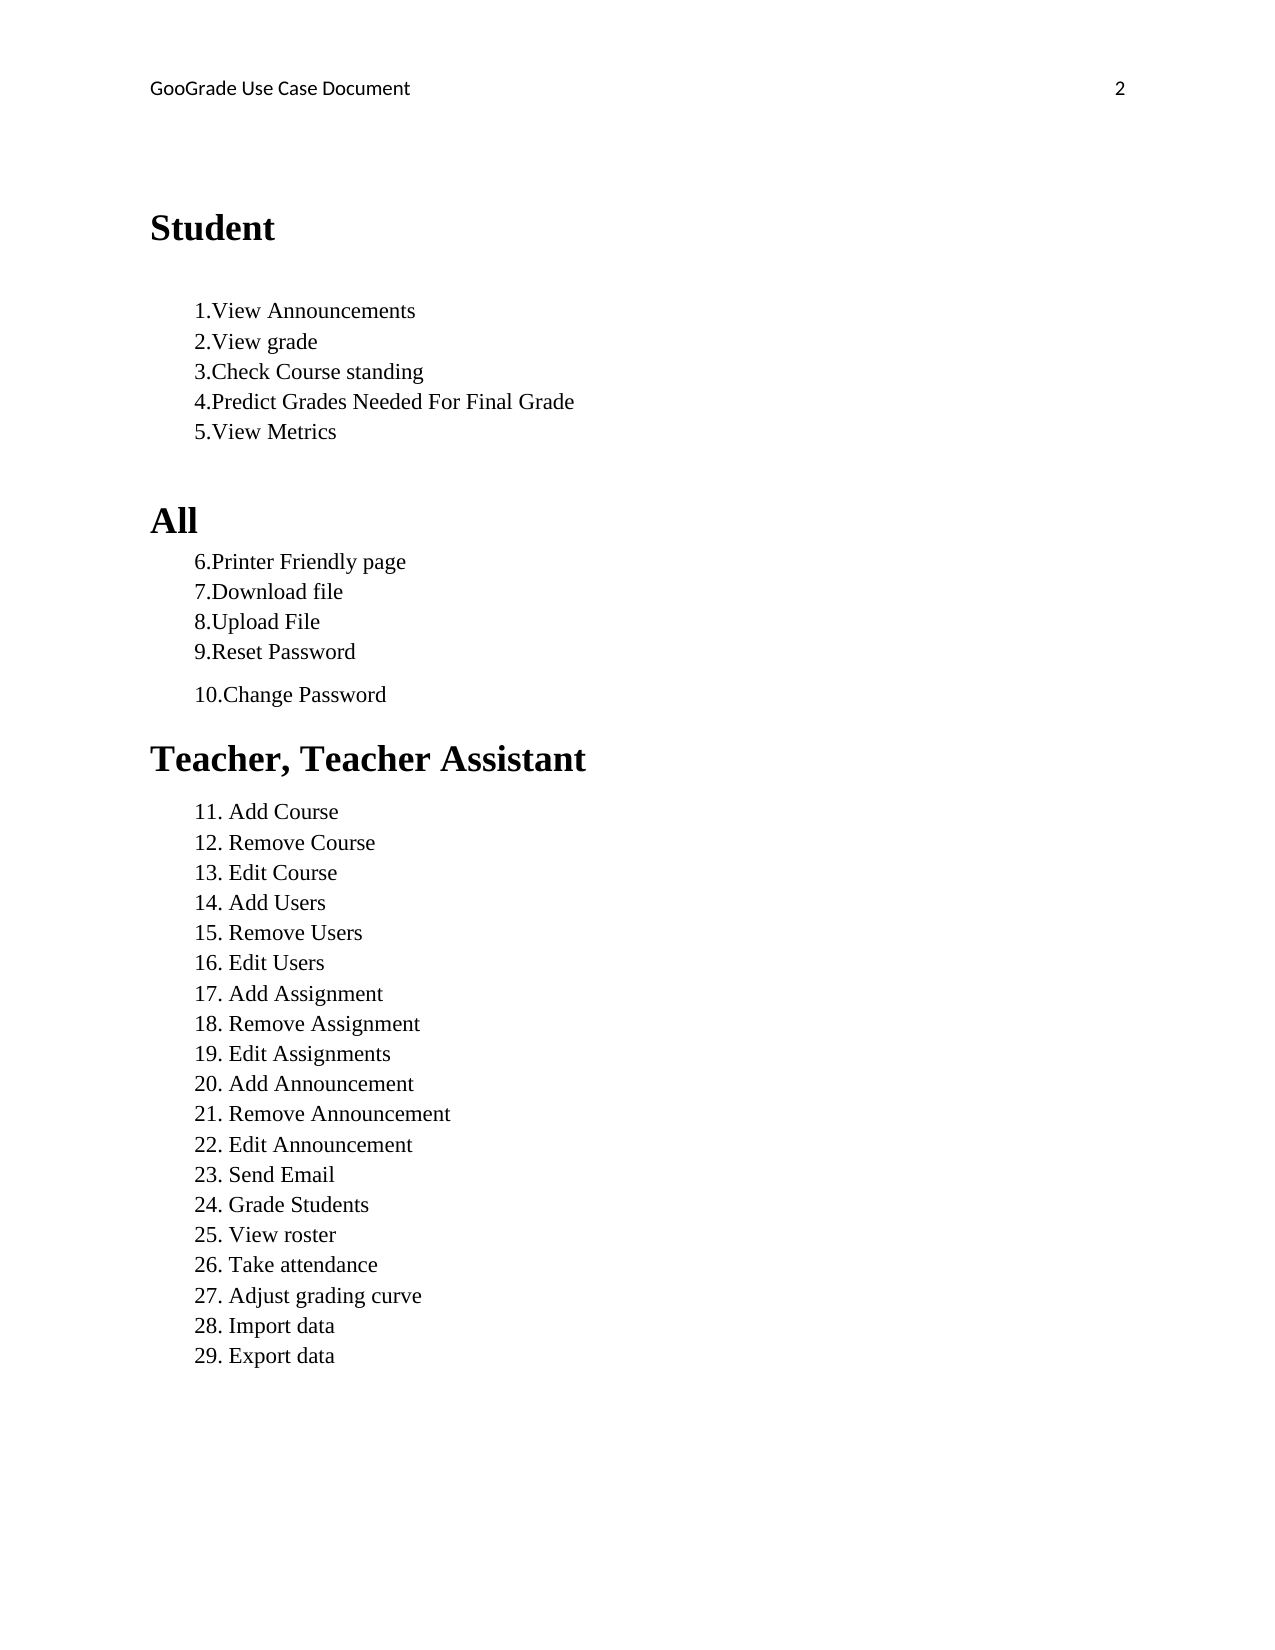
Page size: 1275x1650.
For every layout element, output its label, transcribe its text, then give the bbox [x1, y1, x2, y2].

list View Metrics [194, 418, 1125, 445]
list Upload File [194, 608, 1125, 634]
list Remove Users [194, 919, 1125, 946]
list Grade Students [194, 1191, 1125, 1217]
list Edit Announcement [194, 1131, 1125, 1157]
list Adjust grading curve [194, 1282, 1125, 1308]
list Check Course standing [194, 358, 1125, 384]
subtitle Teacher, Teacher Assistant [150, 736, 1125, 779]
list Import data [194, 1312, 1125, 1338]
list Printer Friendly page [194, 548, 1125, 574]
list View roster [194, 1221, 1125, 1248]
subtitle Student [150, 205, 1125, 248]
list Download file [194, 578, 1125, 604]
list Reset Password [194, 638, 1125, 665]
subtitle All [150, 498, 1125, 541]
list View Announcements [194, 297, 1125, 324]
list Add Assignment [194, 979, 1125, 1006]
list Remove Announcement [194, 1100, 1125, 1127]
list Change Password [194, 681, 1125, 707]
list View grade [194, 328, 1125, 354]
list Edit Course [194, 859, 1125, 885]
list Edit Assignments [194, 1040, 1125, 1066]
list Send Email [194, 1161, 1125, 1187]
list Remove Assignment [194, 1010, 1125, 1036]
list Add Announcement [194, 1070, 1125, 1097]
list Export data [194, 1342, 1125, 1368]
list Add Users [194, 889, 1125, 915]
list Take attendance [194, 1251, 1125, 1278]
list Remove Course [194, 828, 1125, 855]
list Predict Grades Needed For Final Grade [194, 388, 1125, 414]
list Add Course [194, 798, 1125, 825]
list Edit Users [194, 949, 1125, 976]
